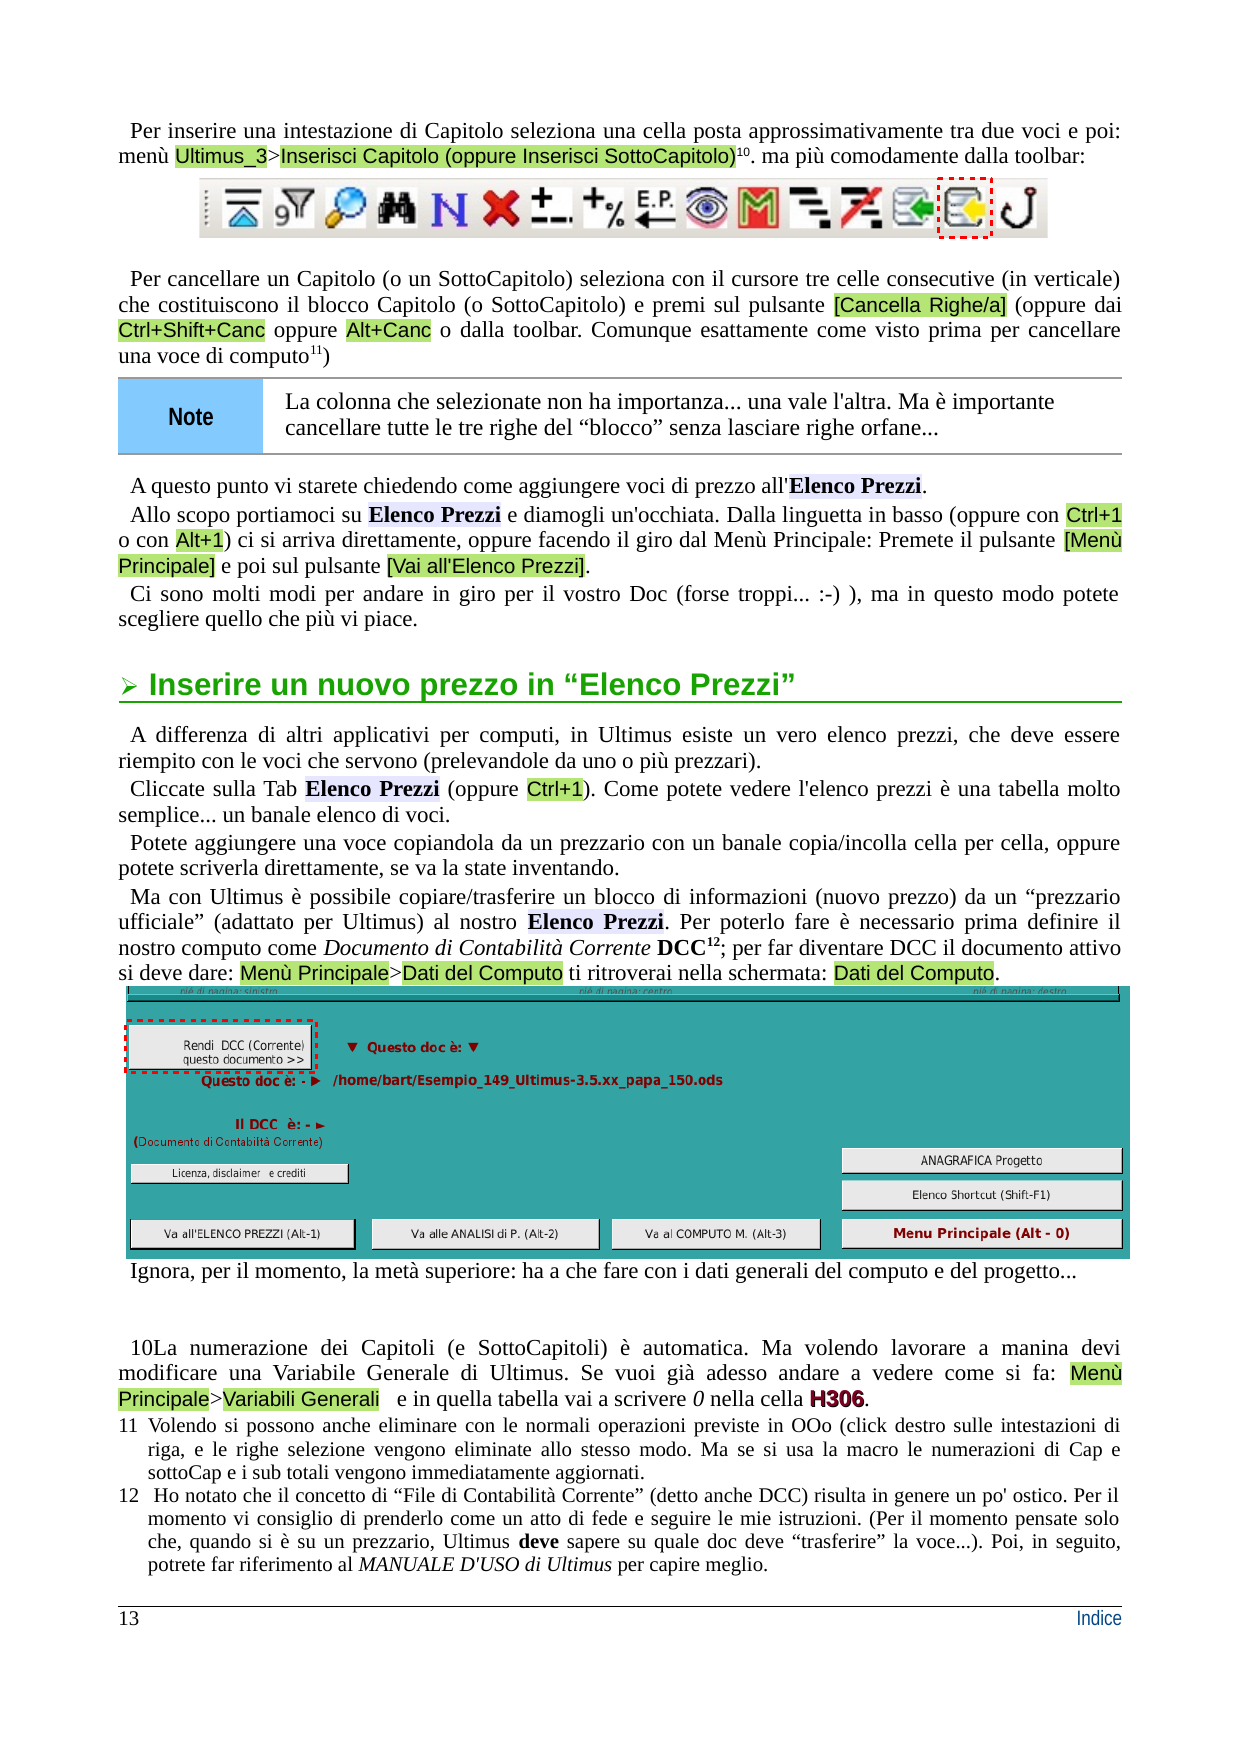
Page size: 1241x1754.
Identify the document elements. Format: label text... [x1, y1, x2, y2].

text Ci sono molti modi per andare in giro per il vostro Doc (forse troppi... :-) ), ma in questo modo potete scegliere quello che più vi piace. [118, 581, 1122, 632]
table_header La colonna che selezionate non ha importanza... una vale l'altra. Ma è importante cancellare tutte le tre righe del “blocco” senza lasciare righe orfane... [264, 379, 1122, 453]
text A differenza di altri applicativi per computi, in Ultimus esiste un vero elenco prezzi, che deve essere riempito con le voci che servono (prelevandole da uno o più prezzari). [118, 722, 1122, 773]
text Per cancellare un Capitolo (o un SottoCapitolo) seleziona con il cursore tre celle consecutive (in verticale) che costituiscono il blocco Capitolo (o SottoCapitolo) e premi sul pulsante [Cancella Righe/a] (oppure dai Ctrl+Shift+Canc oppure Alt+Canc o dalla toolbar. Comunque esattamente come visto prima per cancellare una voce di computo) [118, 266, 1122, 368]
text Volendo si possono anche eliminare con le normali operazioni previste in OOo (click destro sulle intestazioni di riga, e le righe selezione vengono eliminate allo stesso modo. Ma se si usa la macro le numerazioni di Cap e sottoCap e i sub totali vengono immediatamente aggiornati. [118, 1414, 1122, 1484]
text Cliccate sulla Tab Elenco Prezzi (oppure Ctrl+1). Come potete vedere l'elenco prezzi è una tabella molto semplice... un banale elenco di voci. [118, 776, 1122, 827]
text Ma con Ultimus è possibile copiare/trasferire un blocco di informazioni (nuovo prezzo) da un “prezzario ufficiale” (adattato per Ultimus) al nostro Elenco Prezzi. Per poterlo fare è necessario prima definire il nostro computo come Documento di Contabilità Corrente DCC; per far diventare DCC il documento attivo si deve dare: Menù Principale>Dati del Computo ti ritroverai nella schermata: Dati del Computo. [118, 884, 1122, 985]
text A questo punto vi starete chiedendo come aggiungere voci di prezzo all'Elenco Prezzi. [118, 473, 1122, 499]
picture [199, 178, 1048, 238]
text Allo scopo portiamoci su Elenco Prezzi e diamogli un'occhiata. Dalla linguetta in basso (oppure con Ctrl+1 o con Alt+1) ci si arriva direttamente, oppure facendo il giro dal Menù Principale: Premete il pulsante [Menù Principale] e poi sul pulsante [Vai all'Elenco Prezzi]. [118, 502, 1122, 578]
text Ignora, per il momento, la metà superiore: ha a che fare con i dati generali del computo e del progetto... [118, 988, 1122, 1284]
subtitle Inserire un nuovo prezzo in “Elenco Prezzi” [119, 667, 1122, 701]
text La numerazione dei Capitoli (e SottoCapitoli) è automatica. Ma volendo lavorare a manina devi modificare una Variabile Generale di Ultimus. Se vuoi già adesso andare a vedere come si fa: Menù Principale>Variabili Generali e in quella tabella vai a scrivere 0 nella cella H306. [118, 1335, 1122, 1411]
table_header Note [118, 379, 263, 453]
text Per inserire una intestazione di Capitolo seleziona una cella posta approssimativamente tra due voci e poi: menù Ultimus_3>Inserisci Capitolo (oppure Inserisci SottoCapitolo). ma più comodamente dalla toolbar: [118, 118, 1122, 169]
text Ho notato che il concetto di “File di Contabilità Corrente” (detto anche DCC) risulta in genere un po' ostico. Per il momento vi consiglio di prenderlo come un atto di fede e seguire le mie istruzioni. (Per il momento pensate solo che, quando si è su un prezzario, Ultimus deve sapere su quale doc deve “trasferire” la voce...). Poi, in seguito, potrete far riferimento al MANUALE D'USO di Ultimus per capire meglio. [118, 1484, 1122, 1576]
text Potete aggiungere una voce copiandola da un prezzario con un banale copia/incolla cella per cella, oppure potete scriverla direttamente, se va la state inventando. [118, 830, 1122, 881]
picture [126, 986, 1130, 1259]
